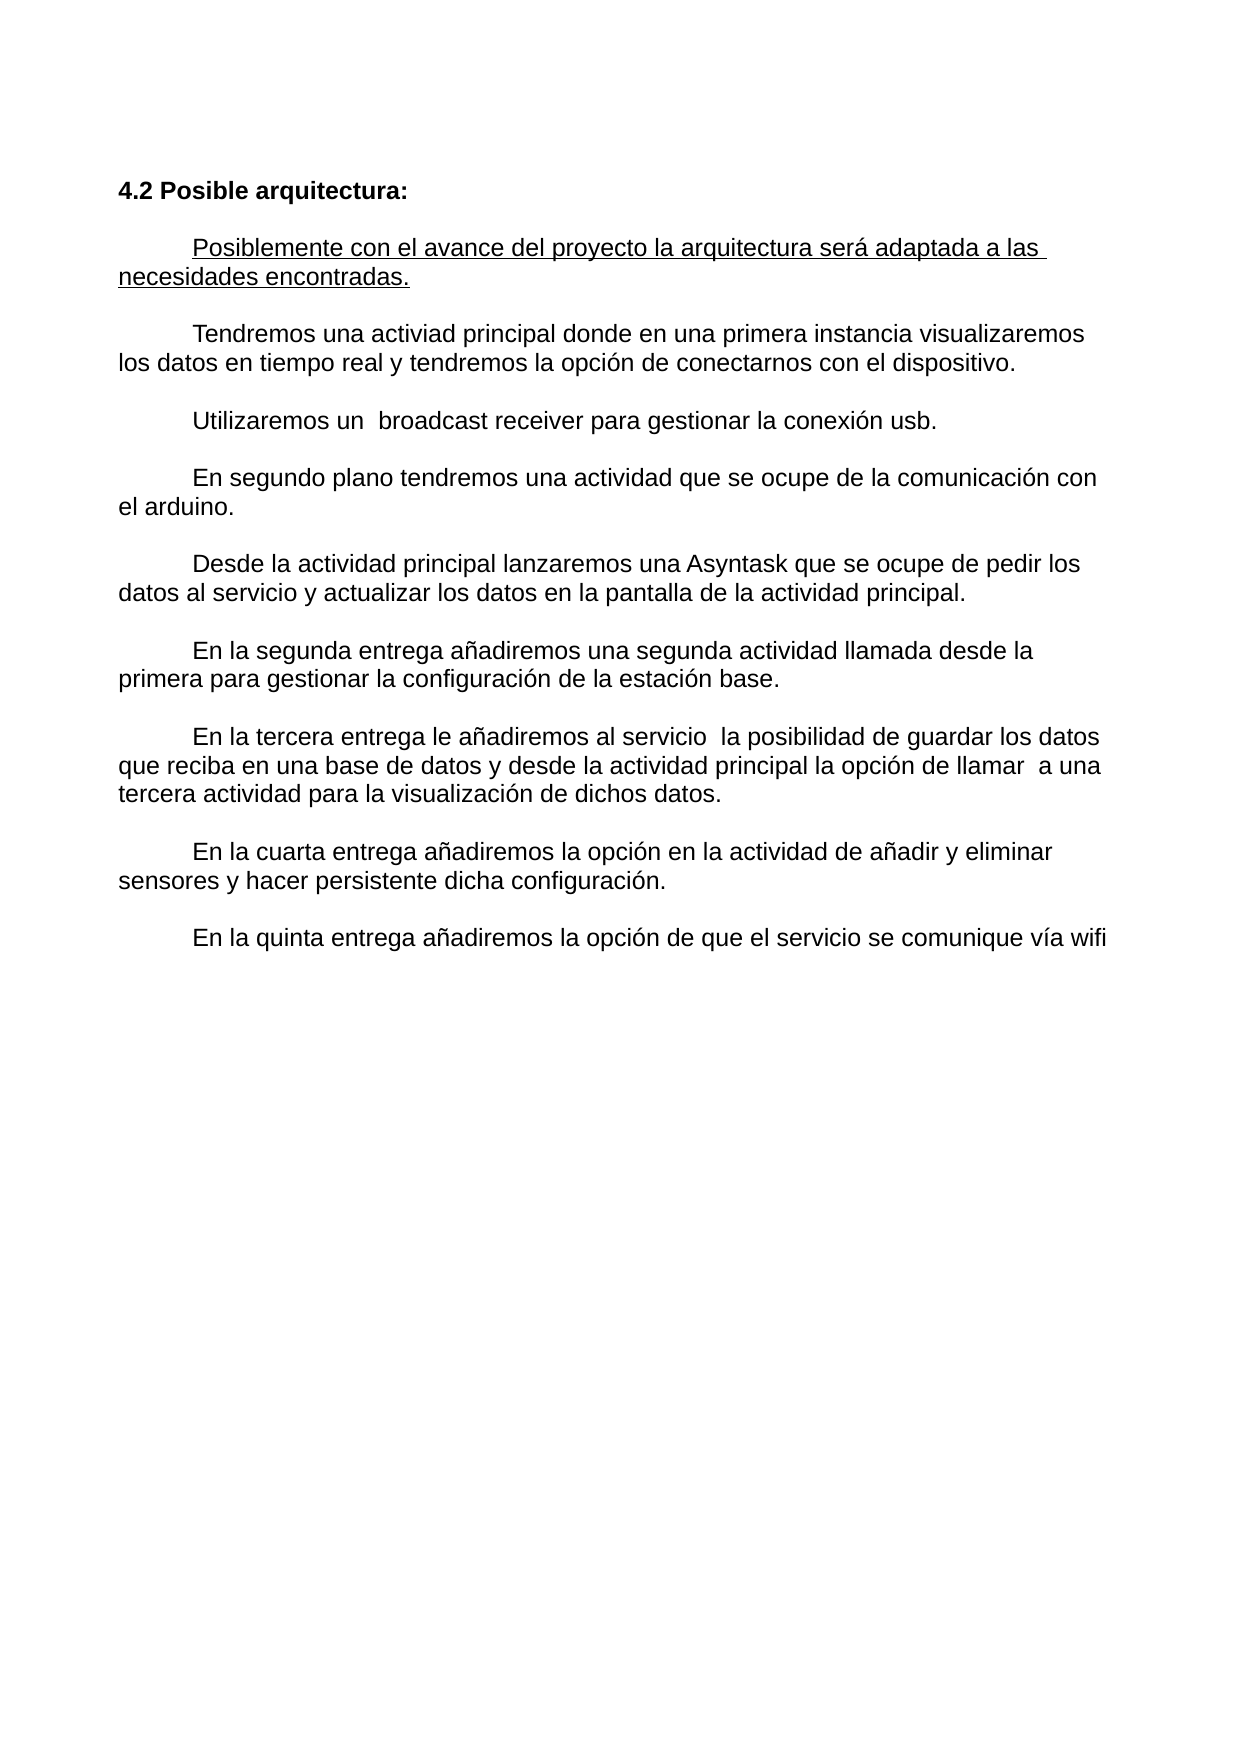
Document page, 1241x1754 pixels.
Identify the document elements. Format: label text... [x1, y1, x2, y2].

text Desde la actividad principal lanzaremos una Asyntask que se ocupe de pedir los datos al servicio y actualizar los datos en la pantalla de la actividad principal. [118, 549, 1122, 607]
text En la tercera entrega le añadiremos al servicio la posibilidad de guardar los datos que reciba en una base de datos y desde la actividad principal la opción de llamar a una tercera actividad para la visualización de dichos datos. [118, 722, 1122, 808]
text En segundo plano tendremos una actividad que se ocupe de la comunicación con el arduino. [118, 463, 1122, 521]
text 4.2 Posible arquitectura: [118, 176, 1122, 204]
text En la segunda entrega añadiremos una segunda actividad llamada desde la primera para gestionar la configuración de la estación base. [118, 636, 1122, 693]
text Posiblemente con el avance del proyecto la arquitectura será adaptada a las necesidades encontradas. [118, 233, 1122, 291]
text Tendremos una activiad principal donde en una primera instancia visualizaremos los datos en tiempo real y tendremos la opción de conectarnos con el dispositivo. [118, 319, 1122, 377]
text Utilizaremos un broadcast receiver para gestionar la conexión usb. [118, 406, 1122, 434]
text En la cuarta entrega añadiremos la opción en la actividad de añadir y eliminar sensores y hacer persistente dicha configuración. [118, 837, 1122, 894]
text En la quinta entrega añadiremos la opción de que el servicio se comunique vía wifi [118, 923, 1122, 952]
